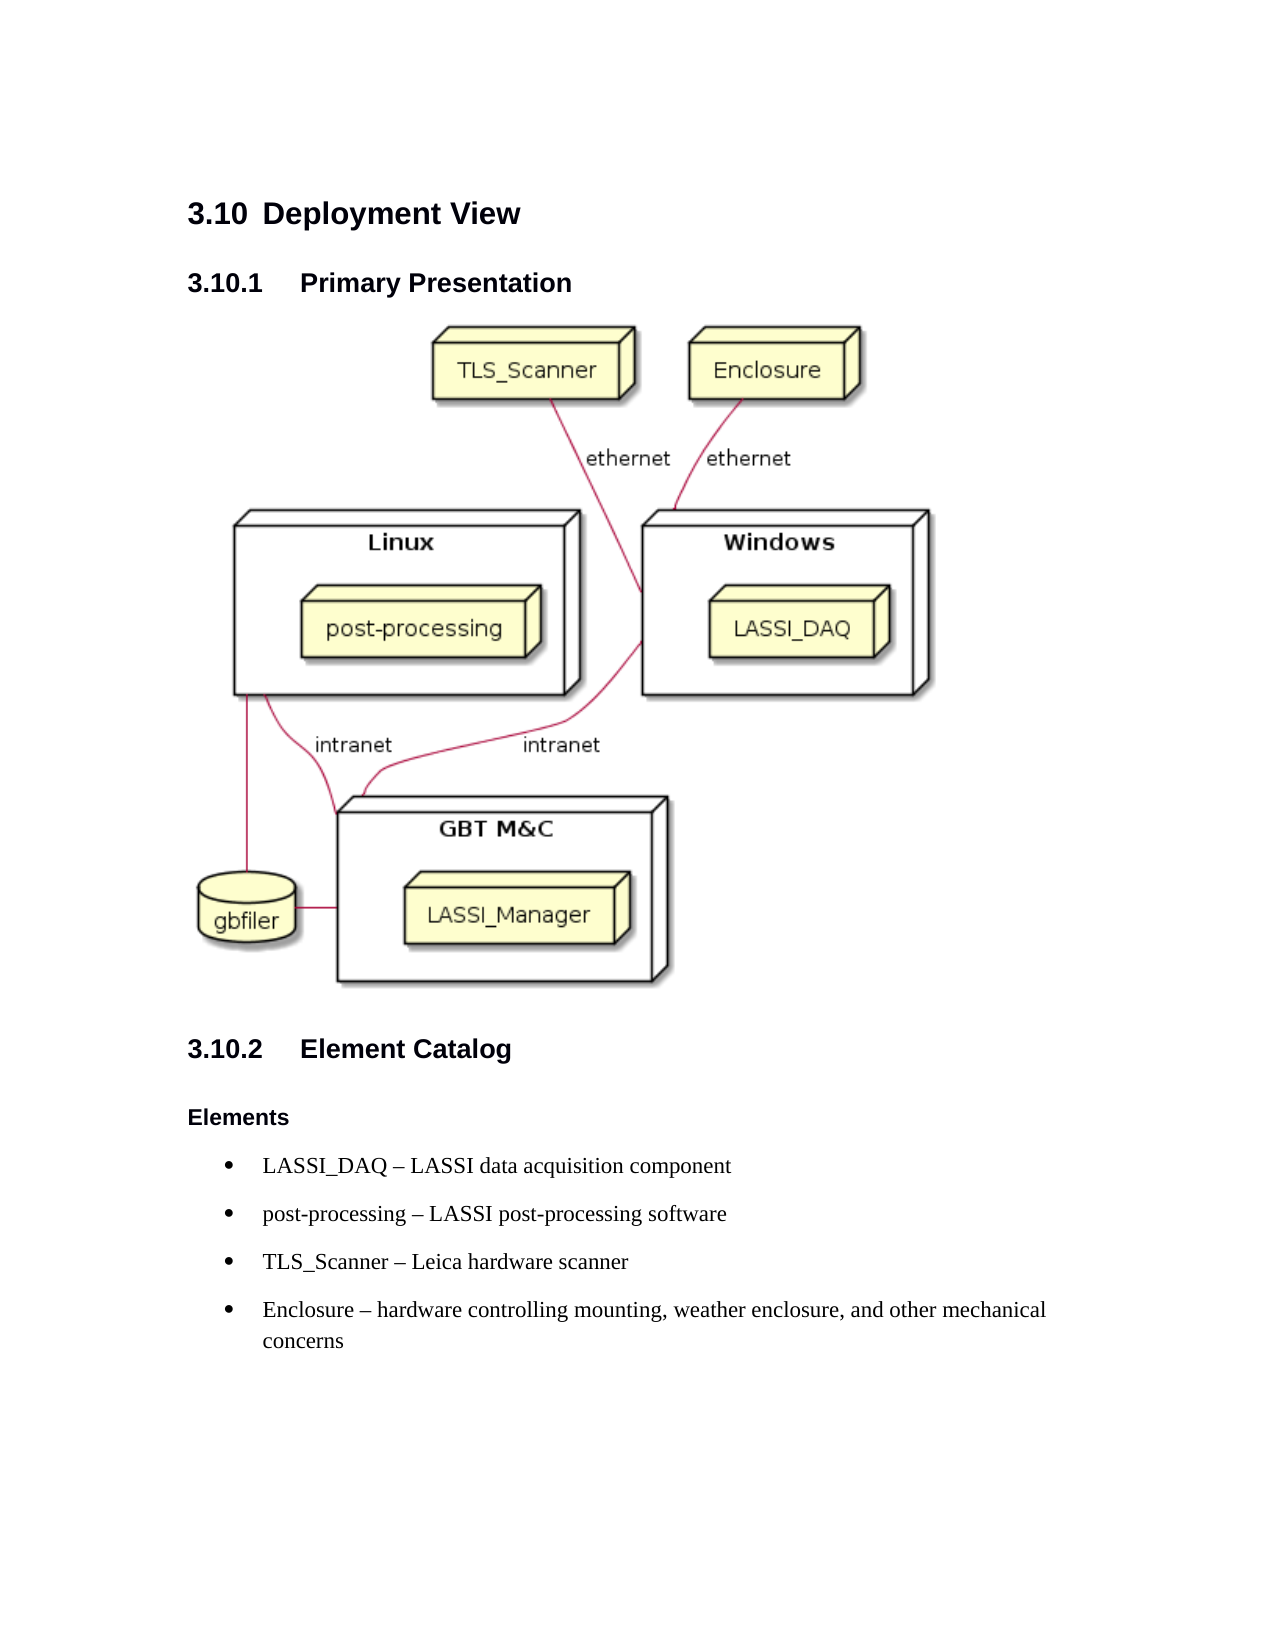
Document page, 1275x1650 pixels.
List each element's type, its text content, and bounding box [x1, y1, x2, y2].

list LASSI_DAQ – LASSI data acquisition component [225, 1147, 1087, 1179]
list post-processing – LASSI post-processing software [225, 1195, 1087, 1227]
subtitle Deployment View [187, 192, 1087, 231]
text Elements [187, 1095, 1087, 1131]
picture [187, 314, 961, 998]
list Enclosure – hardware controlling mounting, weather enclosure, and other mechanical concerns [225, 1291, 1087, 1354]
subtitle Element Catalog [187, 1029, 1087, 1064]
list TLS_Scanner – Leica hardware scanner [225, 1243, 1087, 1274]
subtitle Primary Presentation [187, 262, 1087, 298]
